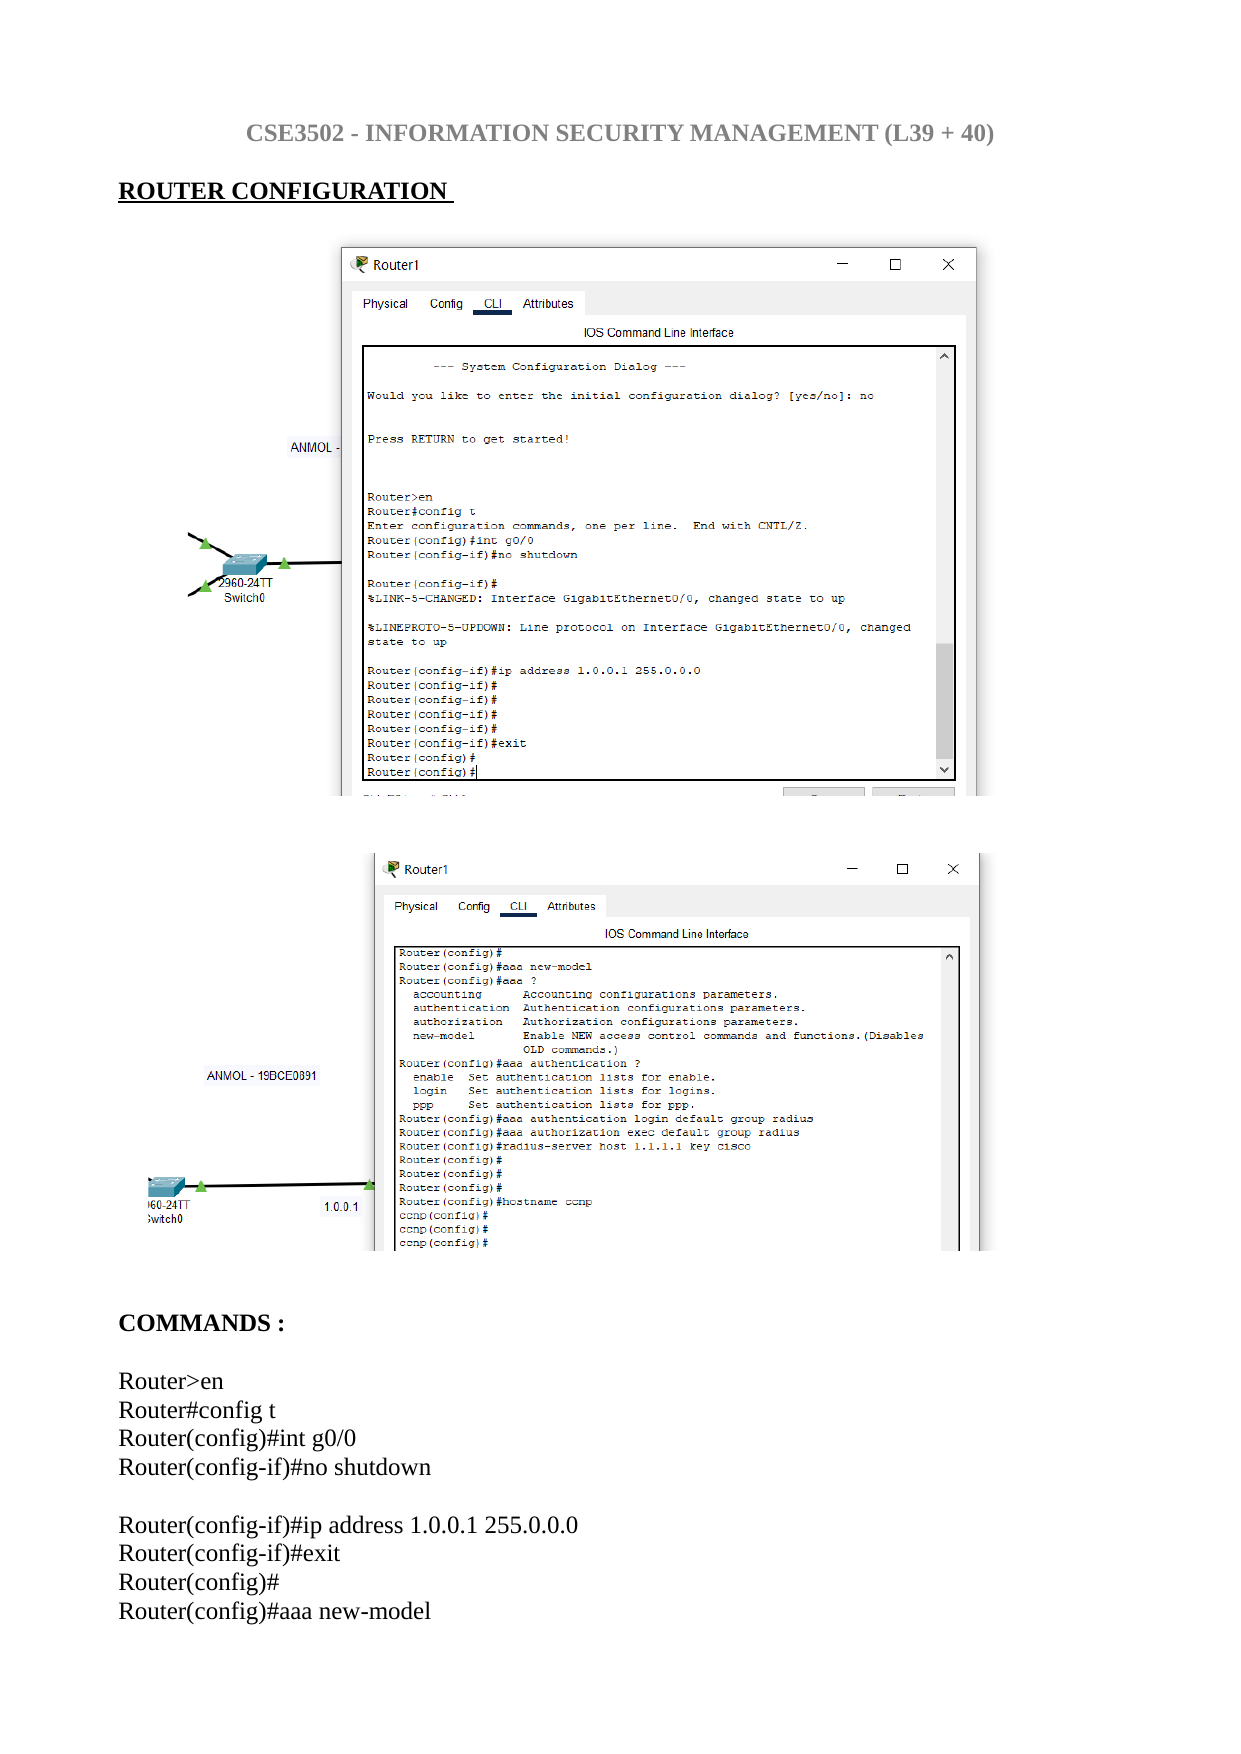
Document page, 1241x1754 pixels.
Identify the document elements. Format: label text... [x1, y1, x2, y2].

text COMMANDS : [118, 1308, 1122, 1337]
text Router(config)#aaa new-model [118, 1596, 1122, 1625]
text Router#config t [118, 1395, 1122, 1423]
picture [148, 853, 1092, 1251]
picture [187, 233, 1053, 796]
text Router(config-if)#no shutdown [118, 1452, 1122, 1481]
text Router(config)# [118, 1567, 1122, 1596]
text Router(config-if)#ip address 1.0.0.1 255.0.0.0 [118, 1510, 1122, 1538]
text Router(config)#int g0/0 [118, 1423, 1122, 1452]
text ROUTER CONFIGURATION [118, 176, 1122, 205]
text Router(config-if)#exit [118, 1538, 1122, 1567]
text Router>en [118, 1366, 1122, 1395]
